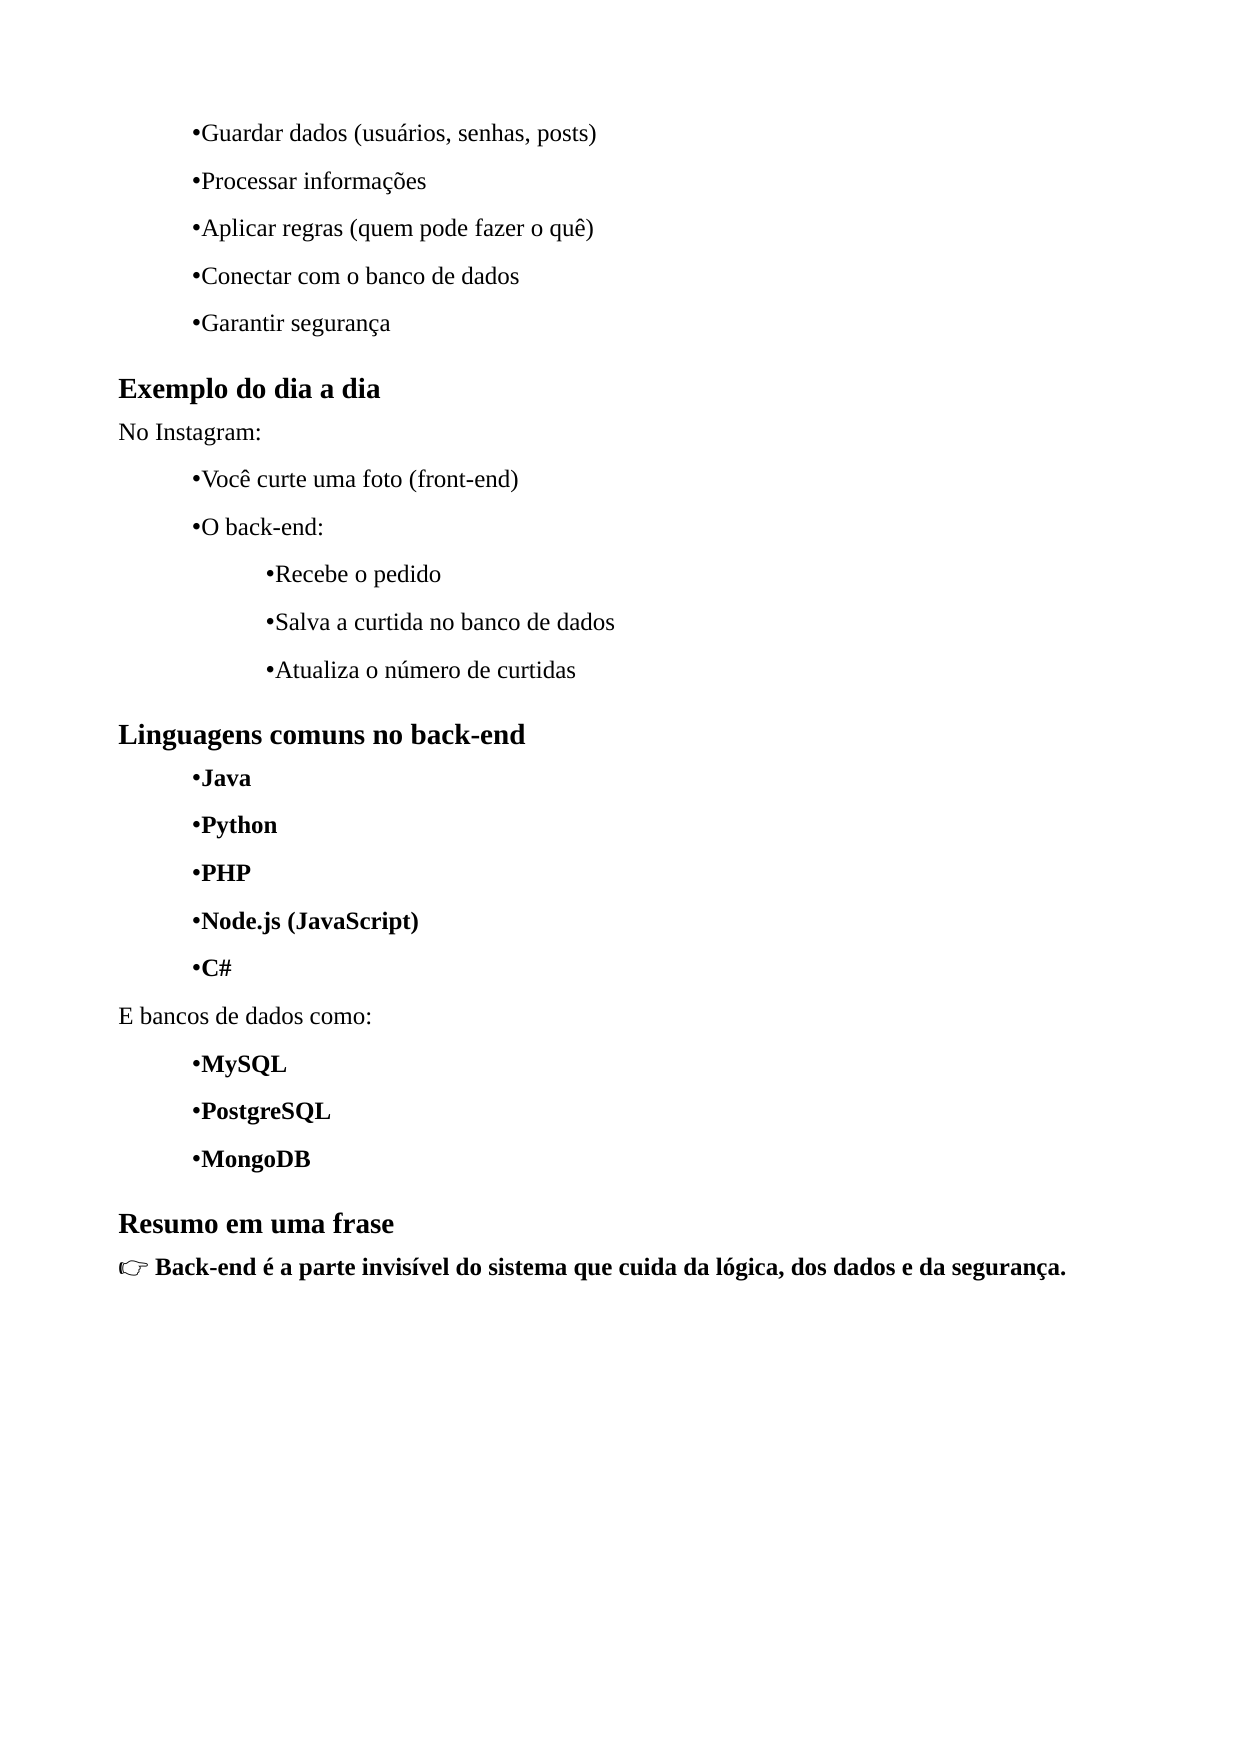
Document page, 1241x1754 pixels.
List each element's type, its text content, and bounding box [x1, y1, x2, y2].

list Salva a curtida no banco de dados [118, 607, 1122, 636]
list Você curte uma foto (front-end) [118, 464, 1122, 493]
list Node.js (JavaScript) [118, 906, 1122, 934]
text 👉 Back-end é a parte invisível do sistema que cuida da lógica, dos dados e da segurança. [118, 1252, 1122, 1281]
list Conectar com o banco de dados [118, 261, 1122, 290]
list PostgreSQL [118, 1096, 1122, 1125]
list Garantir segurança [118, 308, 1122, 337]
list Aplicar regras (quem pode fazer o quê) [118, 213, 1122, 242]
subtitle Linguagens comuns no back-end [118, 717, 1122, 751]
subtitle Exemplo do dia a dia [118, 371, 1122, 404]
list Processar informações [118, 166, 1122, 194]
list C# [118, 953, 1122, 982]
list PHP [118, 858, 1122, 887]
list Recebe o pedido [118, 559, 1122, 588]
list Python [118, 811, 1122, 839]
list MongoDB [118, 1144, 1122, 1173]
list Atualiza o número de curtidas [118, 655, 1122, 683]
text No Instagram: [118, 417, 1122, 446]
list Java [118, 763, 1122, 792]
list Guardar dados (usuários, senhas, posts) [118, 118, 1122, 147]
subtitle Resumo em uma frase [118, 1206, 1122, 1239]
list O back-end: [118, 512, 1122, 541]
list MySQL [118, 1049, 1122, 1077]
text E bancos de dados como: [118, 1001, 1122, 1030]
